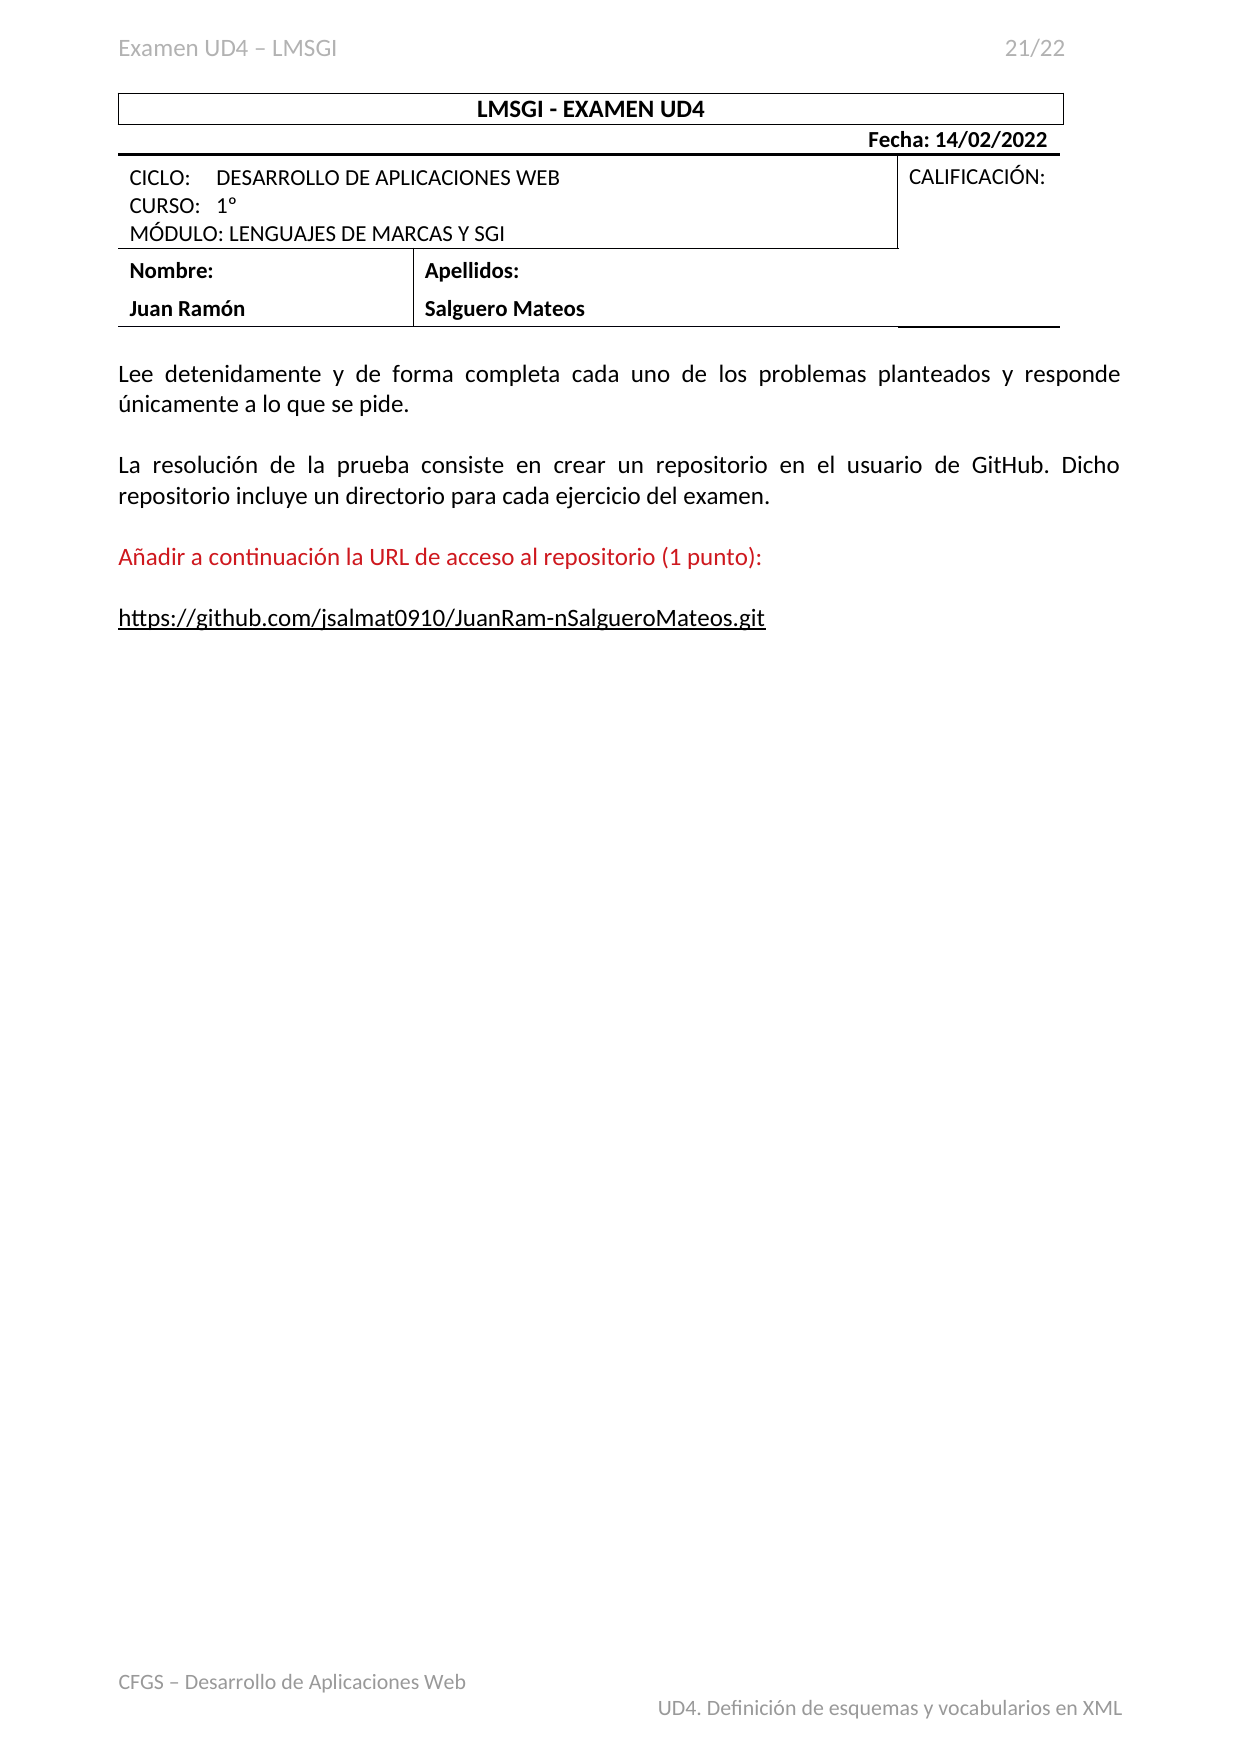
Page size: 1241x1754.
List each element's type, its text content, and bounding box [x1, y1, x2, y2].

table_cell Apellidos: [414, 249, 898, 285]
text La resolución de la prueba consiste en crear un repositorio en el usuario de GitHub. Dicho repositorio incluye un directorio para cada ejercicio del examen. [118, 450, 1122, 511]
table_header LMSGI - EXAMEN UD4 [119, 94, 1063, 124]
table_header CICLO: DESARROLLO DE APLICACIONES WEB CURSO: 1º MÓDULO: LENGUAJES DE MARCAS Y SGI [118, 156, 897, 248]
text Añadir a continuación la URL de acceso al repositorio (1 punto): [118, 541, 1122, 572]
text Lee detenidamente y de forma completa cada uno de los problemas planteados y responde únicamente a lo que se pide. [118, 358, 1122, 419]
text Fecha: 14/02/2022 [118, 125, 1122, 153]
table_cell Juan Ramón [118, 285, 413, 326]
text https://github.com/jsalmat0910/JuanRam-nSalgueroMateos.git [118, 602, 1122, 633]
table_cell Salguero Mateos [414, 285, 898, 326]
table_cell Nombre: [118, 249, 413, 285]
table_header CALIFICACIÓN: [898, 156, 1060, 326]
